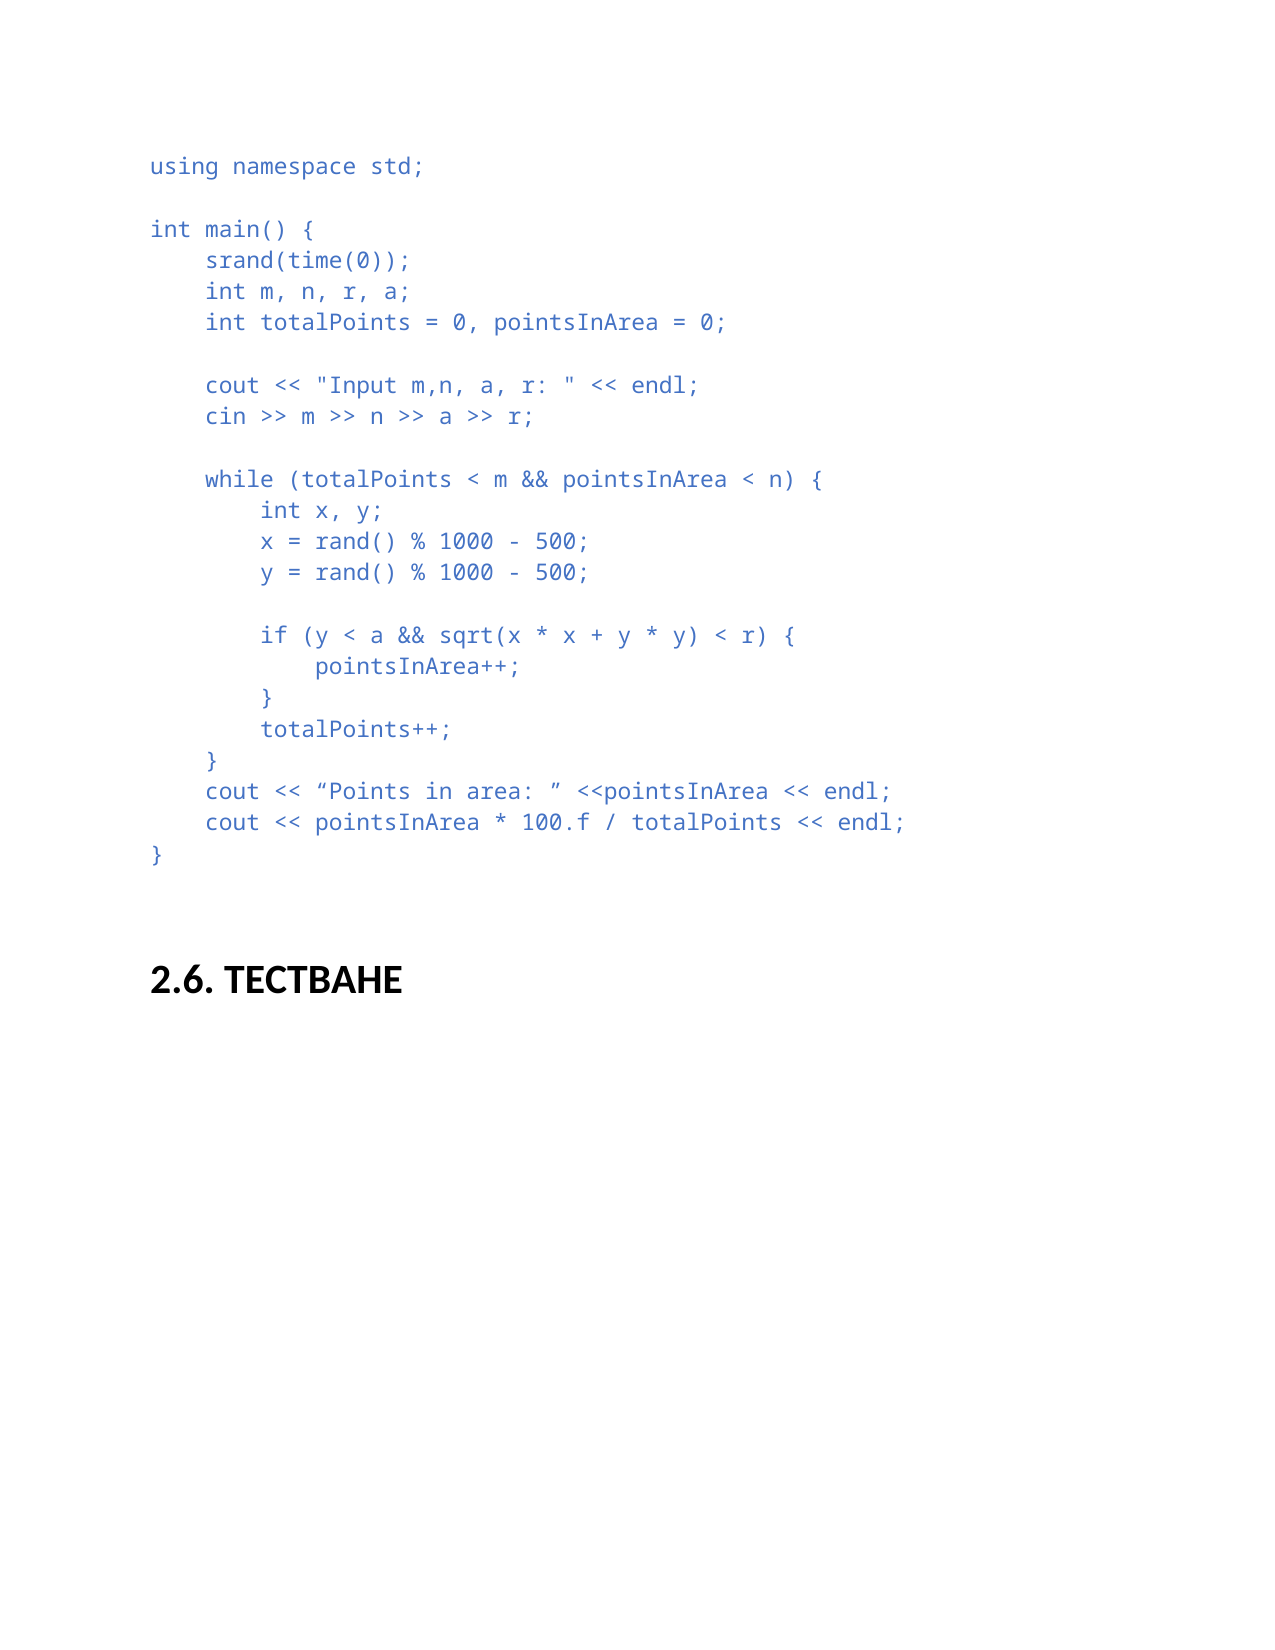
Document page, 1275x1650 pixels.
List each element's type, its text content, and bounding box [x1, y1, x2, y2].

text while (totalPoints < m && pointsInArea < n) { [150, 462, 1125, 494]
text x = rand() % 1000 - 500; [150, 525, 1125, 556]
text 2.6. ТЕСТВАНЕ [150, 953, 1125, 1004]
text } [150, 681, 1125, 712]
text cout << "Input m,n, a, r: " << endl; [150, 369, 1125, 400]
text totalPoints++; [150, 712, 1125, 744]
text int x, y; [150, 494, 1125, 525]
text int totalPoints = 0, pointsInArea = 0; [150, 306, 1125, 337]
text using namespace std; [150, 150, 1125, 181]
text cin >> m >> n >> a >> r; [150, 400, 1125, 431]
text int main() { [150, 212, 1125, 244]
text cout << “Points in area: ” <<pointsInArea << endl; [150, 775, 1125, 806]
text y = rand() % 1000 - 500; [150, 556, 1125, 587]
text } [150, 837, 1125, 869]
text if (y < a && sqrt(x * x + y * y) < r) { [150, 619, 1125, 650]
text cout << pointsInArea * 100.f / totalPoints << endl; [150, 806, 1125, 837]
text } [150, 744, 1125, 775]
text srand(time(0)); [150, 244, 1125, 275]
text int m, n, r, a; [150, 275, 1125, 306]
text pointsInArea++; [150, 650, 1125, 681]
